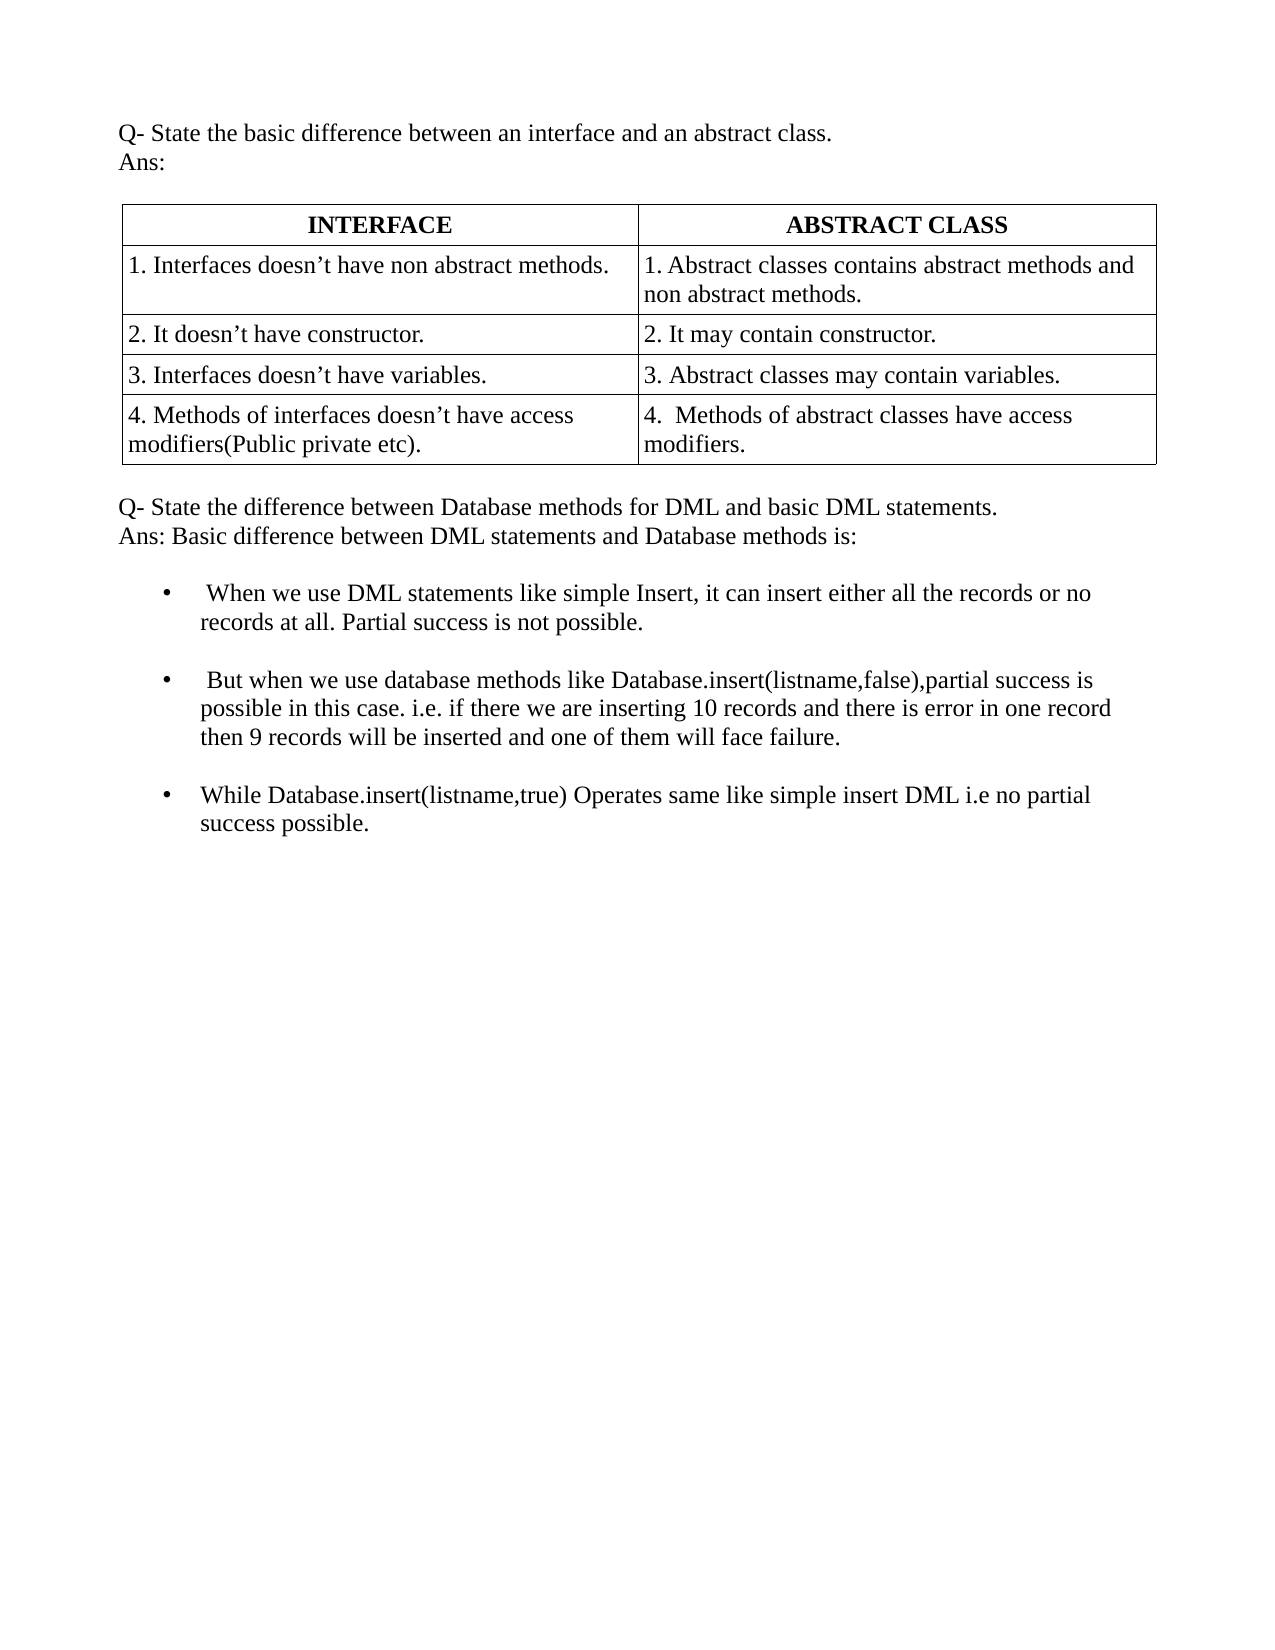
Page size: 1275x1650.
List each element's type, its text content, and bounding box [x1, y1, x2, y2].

table_cell 1. Abstract classes contains abstract methods and non abstract methods. [639, 246, 1156, 314]
table_cell 2. It doesn’t have constructor. [123, 315, 638, 354]
table_cell 3. Interfaces doesn’t have variables. [123, 355, 638, 394]
list But when we use database methods like Database.insert(listname,false),partial success is possible in this case. i.e. if there we are inserting 10 records and there is error in one record then 9 records will be inserted and one of them will face failure. [163, 665, 1157, 751]
text Ans: [118, 147, 1157, 176]
table_header INTERFACE [123, 205, 638, 245]
table_cell 4. Methods of interfaces doesn’t have access modifiers(Public private etc). [123, 395, 638, 463]
text Q- State the basic difference between an interface and an abstract class. [118, 118, 1157, 147]
table_cell 4. Methods of abstract classes have access modifiers. [639, 395, 1156, 463]
table_header ABSTRACT CLASS [639, 205, 1156, 245]
table_cell 2. It may contain constructor. [639, 315, 1156, 354]
text Q- State the difference between Database methods for DML and basic DML statements. [118, 492, 1157, 521]
text Ans: Basic difference between DML statements and Database methods is: [118, 521, 1157, 550]
table_cell 1. Interfaces doesn’t have non abstract methods. [123, 246, 638, 314]
list When we use DML statements like simple Insert, it can insert either all the records or no records at all. Partial success is not possible. [163, 578, 1157, 636]
list While Database.insert(listname,true) Operates same like simple insert DML i.e no partial success possible. [163, 780, 1157, 837]
table_cell 3. Abstract classes may contain variables. [639, 355, 1156, 394]
